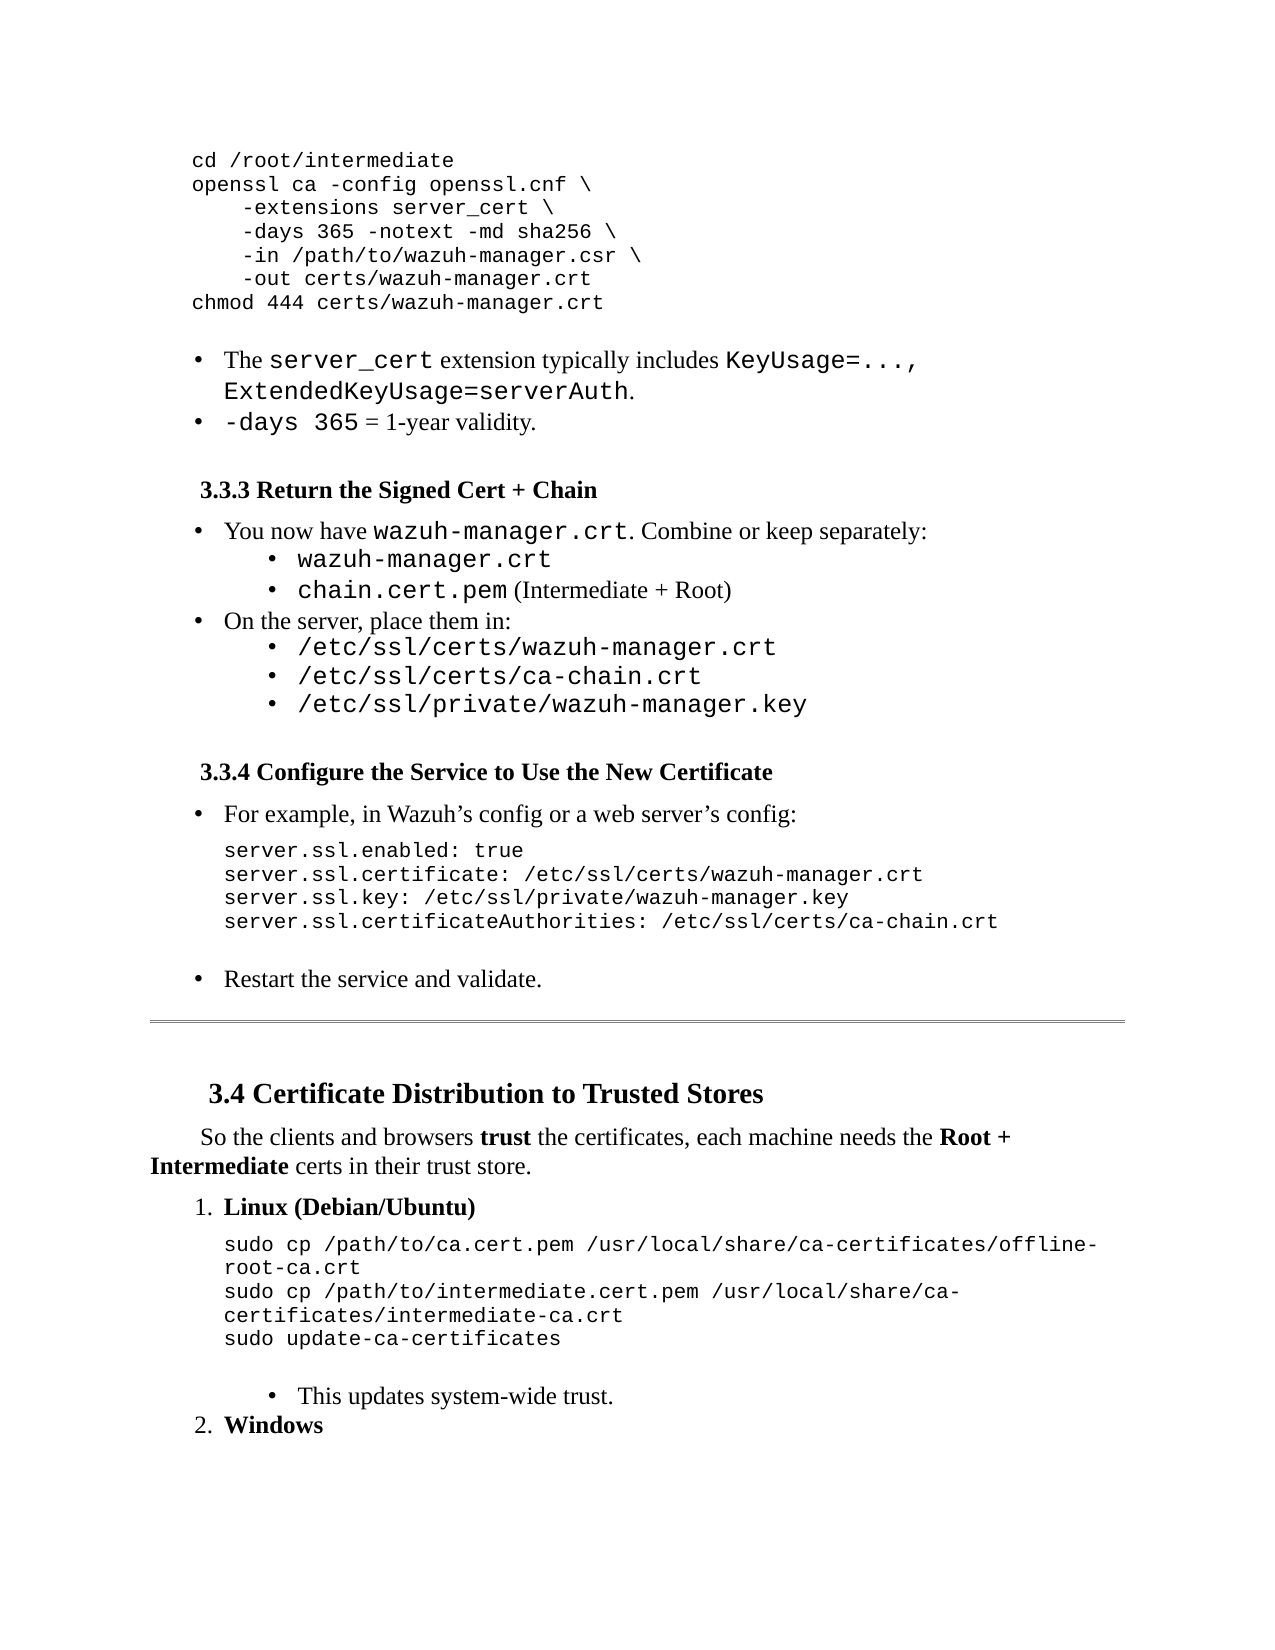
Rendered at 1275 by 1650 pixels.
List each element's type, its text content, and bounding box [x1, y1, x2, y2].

list wazuh-manager.crt [268, 547, 1125, 575]
text -out certs/wazuh-manager.crt [150, 268, 1125, 292]
subtitle 3.3.4 Configure the Service to Use the New Certificate [150, 757, 1125, 786]
list sudo cp /path/to/intermediate.cert.pem /usr/local/share/ca-certificates/intermediate-ca.crt [194, 1281, 1125, 1328]
text cd /root/intermediate [150, 150, 1125, 174]
list sudo cp /path/to/ca.cert.pem /usr/local/share/ca-certificates/offline-root-ca.crt [194, 1234, 1125, 1281]
subtitle 3.3.3 Return the Signed Cert + Chain [150, 475, 1125, 504]
list /etc/ssl/certs/wazuh-manager.crt [268, 635, 1125, 663]
list The server_cert extension typically includes KeyUsage=..., ExtendedKeyUsage=serverAuth. [194, 345, 1125, 407]
list On the server, place them in: [194, 606, 1125, 635]
list This updates system-wide trust. [268, 1381, 1125, 1410]
list chain.cert.pem (Intermediate + Root) [268, 575, 1125, 606]
text -days 365 -notext -md sha256 \ [150, 221, 1125, 244]
list server.ssl.certificateAuthorities: /etc/ssl/certs/ca-chain.crt [194, 911, 1125, 934]
list Restart the service and validate. [194, 964, 1125, 993]
text chmod 444 certs/wazuh-manager.crt [150, 292, 1125, 316]
list For example, in Wazuh’s config or a web server’s config: [194, 799, 1125, 827]
subtitle 3.4 Certificate Distribution to Trusted Stores [150, 1076, 1125, 1110]
list sudo update-ca-certificates [194, 1328, 1125, 1352]
list /etc/ssl/certs/ca-chain.crt [268, 663, 1125, 692]
list -days 365 = 1-year validity. [194, 407, 1125, 437]
list Linux (Debian/Ubuntu) [194, 1192, 1125, 1221]
text So the clients and browsers trust the certificates, each machine needs the Root + Intermediate certs in their trust store. [150, 1122, 1125, 1180]
text openssl ca -config openssl.cnf \ [150, 174, 1125, 197]
list server.ssl.certificate: /etc/ssl/certs/wazuh-manager.crt [194, 864, 1125, 887]
list Windows [194, 1410, 1125, 1439]
text -extensions server_cert \ [150, 197, 1125, 221]
text -in /path/to/wazuh-manager.csr \ [150, 244, 1125, 268]
list You now have wazuh-manager.crt. Combine or keep separately: [194, 516, 1125, 547]
list server.ssl.key: /etc/ssl/private/wazuh-manager.key [194, 887, 1125, 911]
list server.ssl.enabled: true [194, 840, 1125, 864]
list /etc/ssl/private/wazuh-manager.key [268, 692, 1125, 720]
